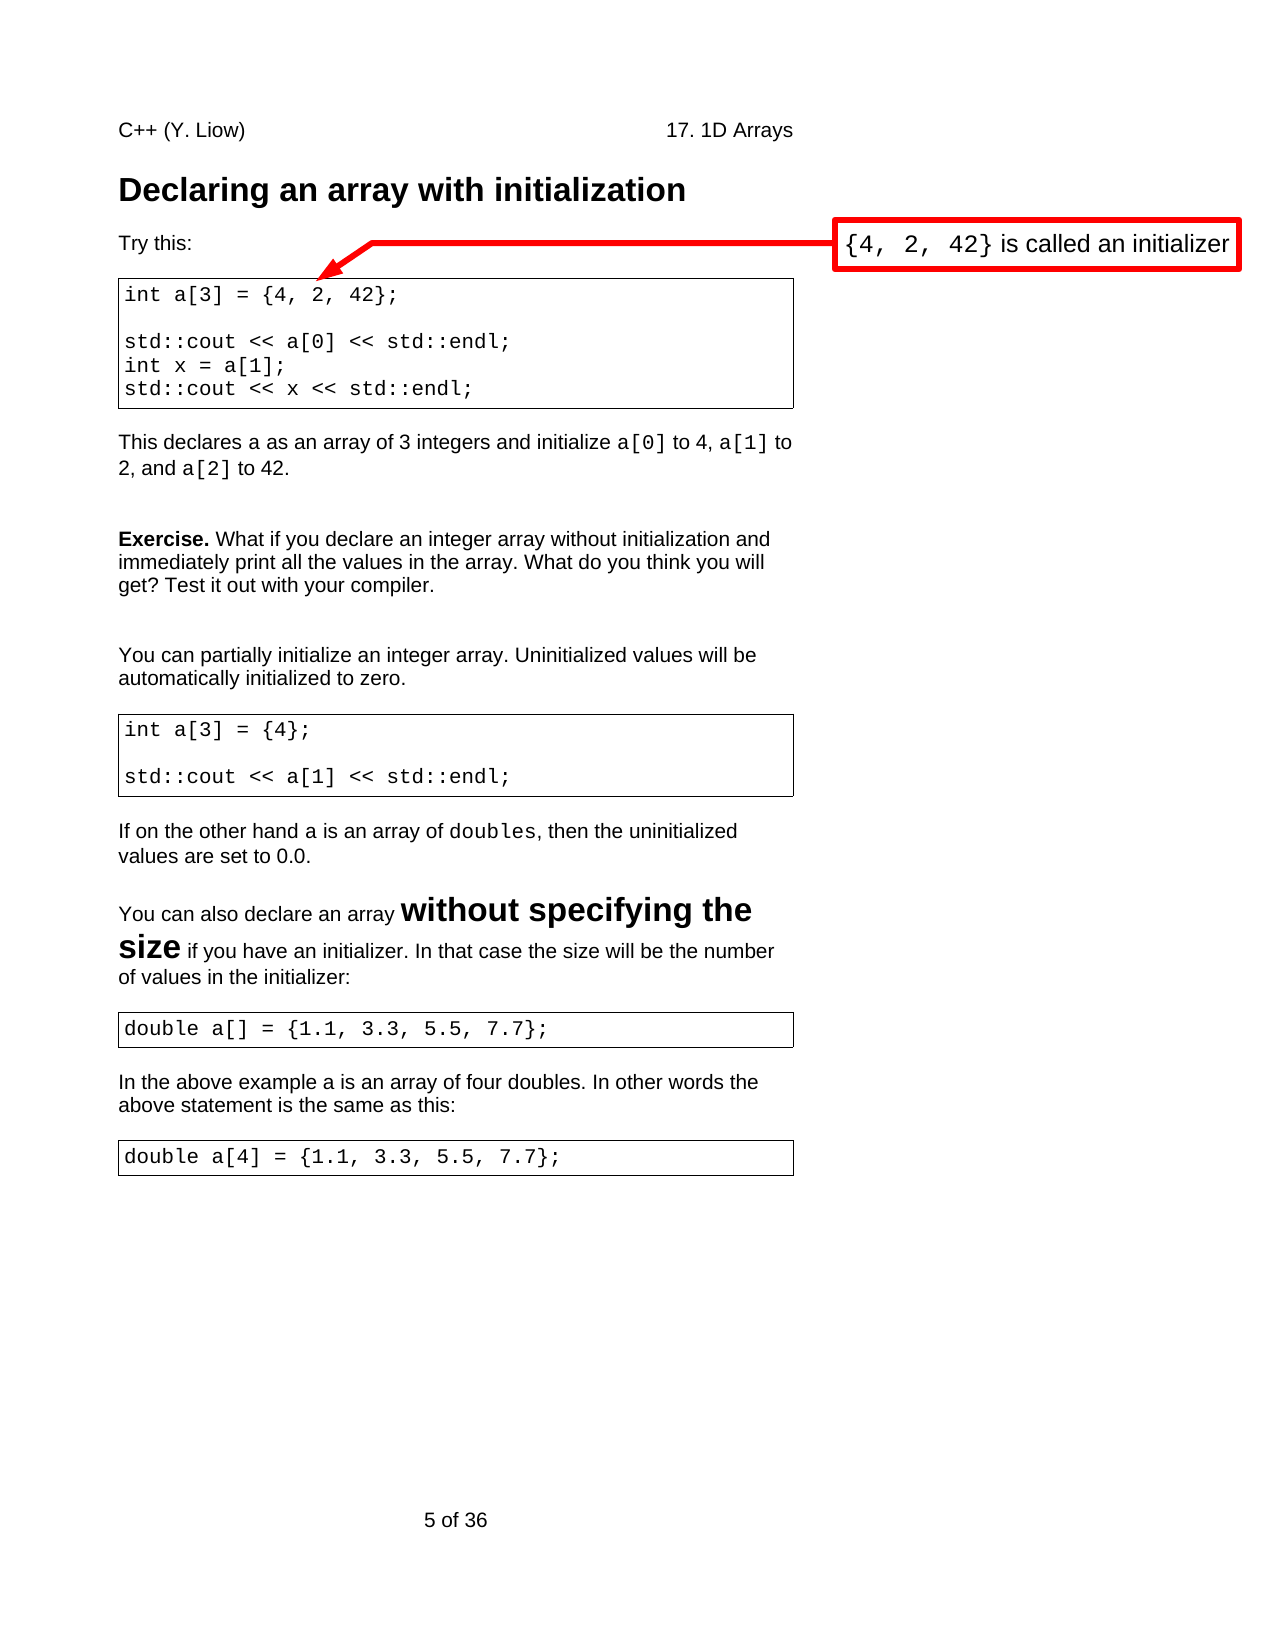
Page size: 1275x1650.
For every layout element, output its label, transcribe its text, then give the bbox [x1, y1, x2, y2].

table_header int a[3] = {4}; std::cout << a[1] << std::endl; [119, 715, 793, 796]
text This declares a as an array of 3 integers and initialize a[0] to 4, a[1] to 2, and a[2] to 42. [118, 431, 793, 481]
table_header double a[] = {1.1, 3.3, 5.5, 7.7}; [119, 1013, 793, 1047]
text Exercise. What if you declare an integer array without initialization and immediately print all the values in the array. What do you think you will get? Test it out with your compiler. [118, 528, 793, 597]
text Declaring an array with initialization [118, 171, 793, 208]
text Try this: [118, 231, 793, 254]
text You can also declare an array without specifying the size if you have an initializer. In that case the size will be the number of values in the initializer: [118, 891, 793, 989]
table_header double a[4] = {1.1, 3.3, 5.5, 7.7}; [119, 1141, 793, 1175]
text In the above example a is an array of four doubles. In other words the above statement is the same as this: [118, 1070, 793, 1117]
text If on the other hand a is an array of doubles, then the uninitialized values are set to 0.0. [118, 819, 793, 868]
text You can partially initialize an integer array. Uninitialized values will be automatically initialized to zero. [118, 644, 793, 690]
table_header int a[3] = {4, 2, 42}; std::cout << a[0] << std::endl; int x = a[1]; std::cout << x << std::endl; [119, 279, 793, 408]
